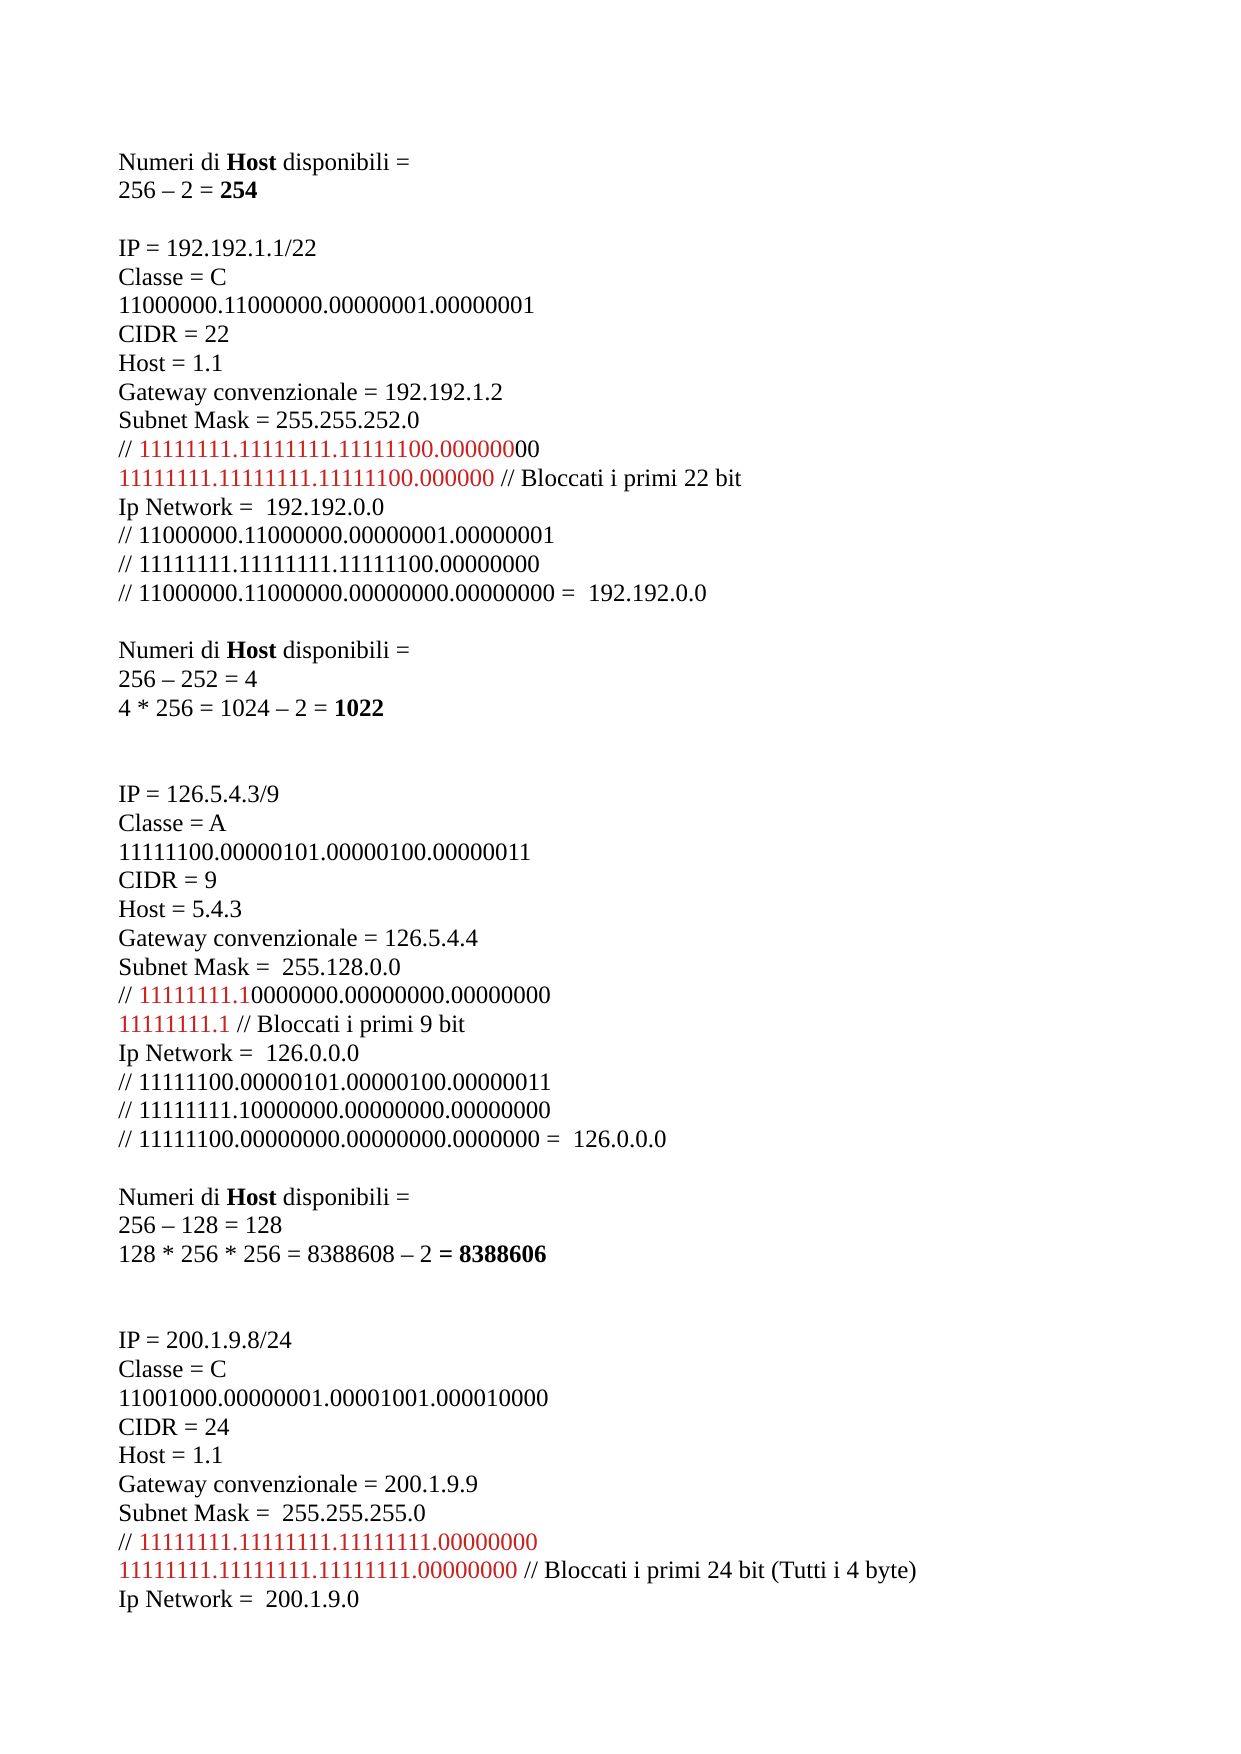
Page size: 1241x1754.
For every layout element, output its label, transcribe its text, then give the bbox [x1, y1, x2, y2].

text Host = 5.4.3 [118, 894, 1122, 923]
text Numeri di Host disponibili = [118, 636, 1122, 664]
text // 11111111.11111111.11111100.00000000 [118, 434, 1122, 463]
text Subnet Mask = 255.255.252.0 [118, 406, 1122, 434]
text 256 – 252 = 4 [118, 664, 1122, 693]
text Gateway convenzionale = 126.5.4.4 [118, 923, 1122, 952]
text 128 * 256 * 256 = 8388608 – 2 = 8388606 [118, 1239, 1122, 1268]
text CIDR = 22 [118, 319, 1122, 348]
text 256 – 128 = 128 [118, 1211, 1122, 1239]
text Numeri di Host disponibili = [118, 1182, 1122, 1211]
text 11111111.11111111.11111111.00000000 // Bloccati i primi 24 bit (Tutti i 4 byte) [118, 1556, 1122, 1584]
text // 11111111.10000000.00000000.00000000 [118, 981, 1122, 1009]
text // 11000000.11000000.00000001.00000001 [118, 521, 1122, 549]
text // 11111111.10000000.00000000.00000000 [118, 1096, 1122, 1124]
text Ip Network = 200.1.9.0 [118, 1584, 1122, 1613]
text // 11000000.11000000.00000000.00000000 = 192.192.0.0 [118, 578, 1122, 607]
text Gateway convenzionale = 192.192.1.2 [118, 377, 1122, 406]
text // 11111100.00000101.00000100.00000011 [118, 1067, 1122, 1096]
text IP = 126.5.4.3/9 [118, 779, 1122, 808]
text Ip Network = 192.192.0.0 [118, 492, 1122, 521]
text // 11111111.11111111.11111111.00000000 [118, 1527, 1122, 1556]
text CIDR = 9 [118, 866, 1122, 894]
text Classe = C [118, 262, 1122, 291]
text // 11111111.11111111.11111100.00000000 [118, 549, 1122, 578]
text 4 * 256 = 1024 – 2 = 1022 [118, 693, 1122, 722]
text Ip Network = 126.0.0.0 [118, 1038, 1122, 1067]
text IP = 200.1.9.8/24 [118, 1326, 1122, 1354]
text Classe = C [118, 1354, 1122, 1383]
text Numeri di Host disponibili = [118, 147, 1122, 176]
text 256 – 2 = 254 [118, 176, 1122, 204]
text // 11111100.00000000.00000000.0000000 = 126.0.0.0 [118, 1124, 1122, 1153]
text 11111111.11111111.11111100.000000 // Bloccati i primi 22 bit [118, 463, 1122, 492]
text 11000000.11000000.00000001.00000001 [118, 291, 1122, 319]
text Classe = A [118, 808, 1122, 837]
text CIDR = 24 [118, 1412, 1122, 1441]
text IP = 192.192.1.1/22 [118, 233, 1122, 262]
text 11111111.1 // Bloccati i primi 9 bit [118, 1009, 1122, 1038]
text 11001000.00000001.00001001.000010000 [118, 1383, 1122, 1412]
text Host = 1.1 [118, 1441, 1122, 1469]
text Gateway convenzionale = 200.1.9.9 [118, 1469, 1122, 1498]
text Host = 1.1 [118, 348, 1122, 377]
text Subnet Mask = 255.128.0.0 [118, 952, 1122, 981]
text Subnet Mask = 255.255.255.0 [118, 1498, 1122, 1527]
text 11111100.00000101.00000100.00000011 [118, 837, 1122, 866]
